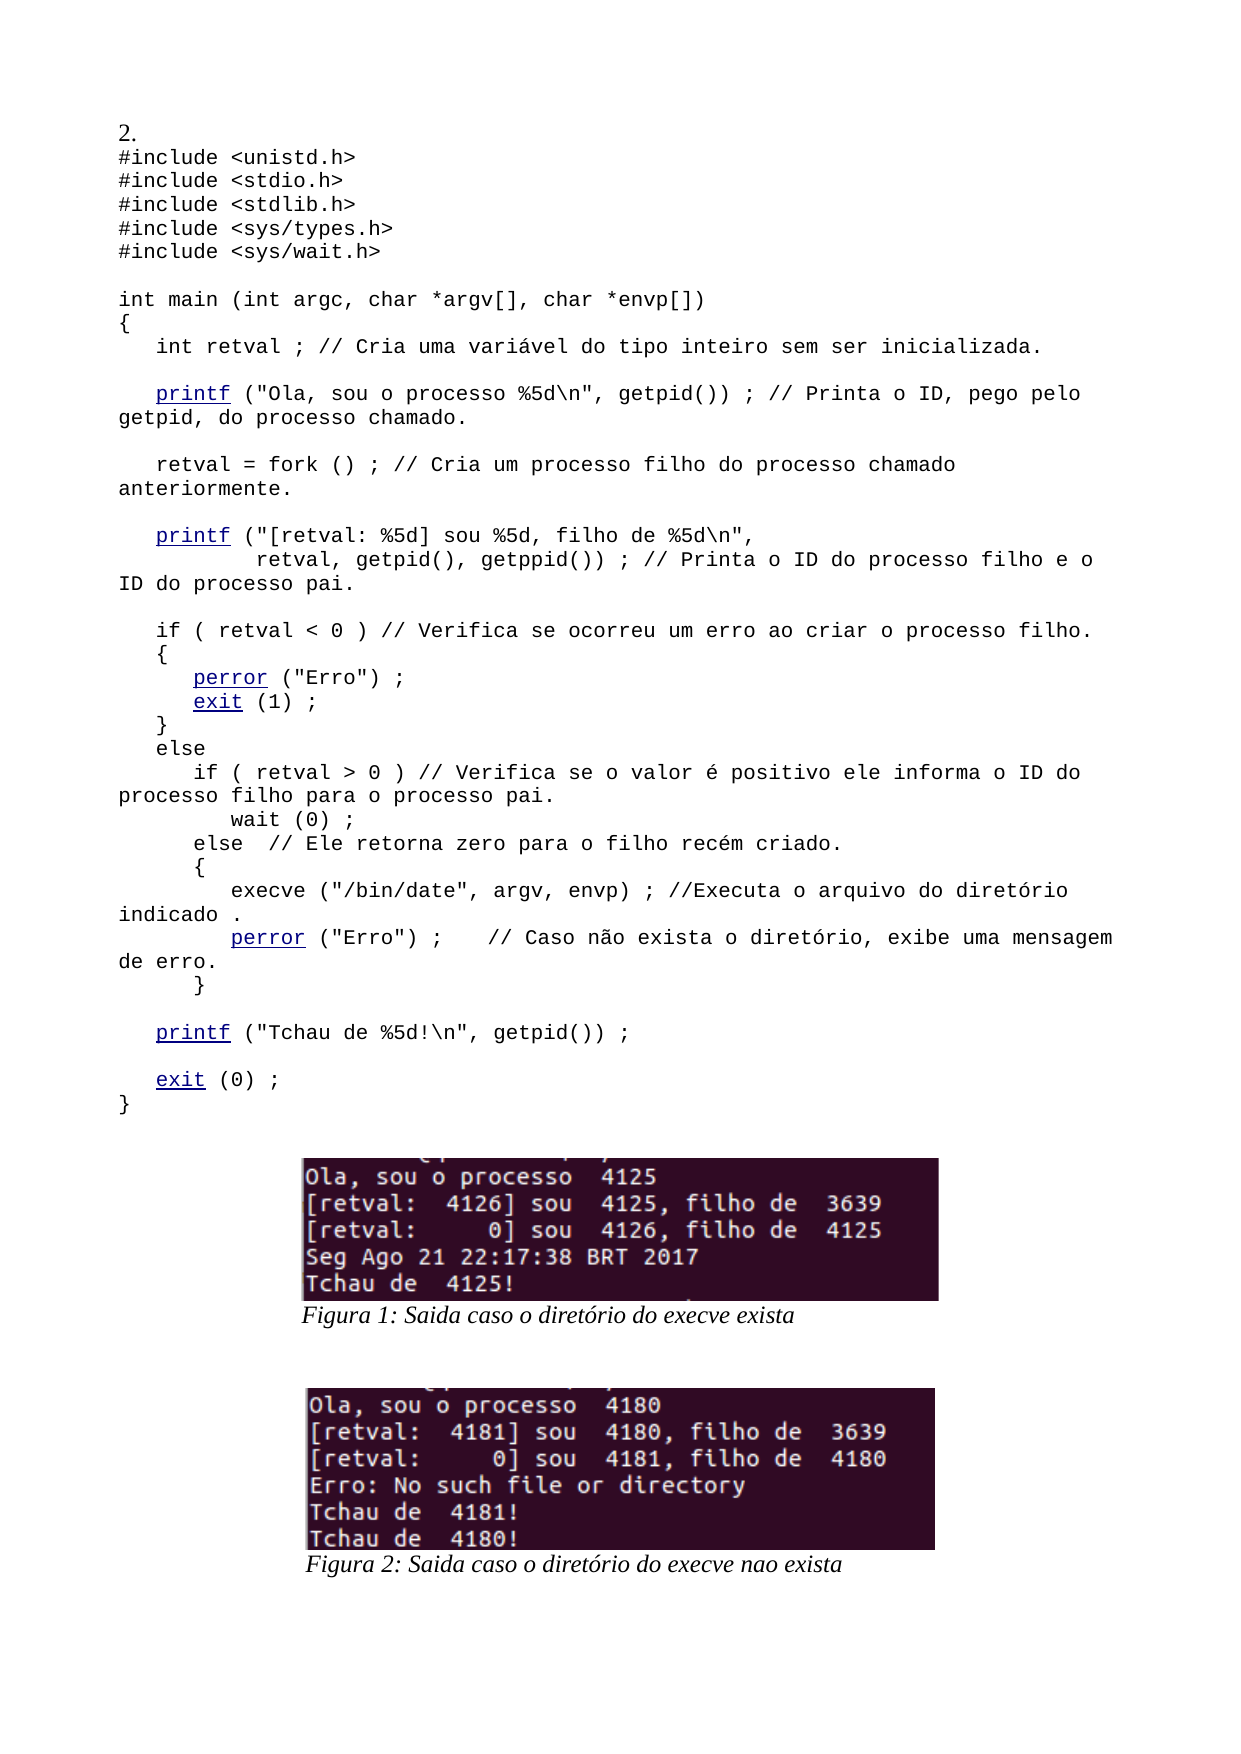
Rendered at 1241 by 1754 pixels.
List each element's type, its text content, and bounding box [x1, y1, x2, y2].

text #include <sys/wait.h> [118, 241, 1122, 265]
text perror ("Erro") ; [118, 667, 1122, 691]
text int main (int argc, char *argv[], char *envp[]) [118, 289, 1122, 312]
text { [118, 312, 1122, 336]
text } [118, 974, 1122, 998]
text wait (0) ; [118, 809, 1122, 833]
text retval, getpid(), getppid()) ; // Printa o ID do processo filho e o ID do processo pai. [118, 549, 1122, 596]
text #include <sys/types.h> [118, 218, 1122, 241]
text #include <stdlib.h> [118, 194, 1122, 218]
text retval = fork () ; // Cria um processo filho do processo chamado anteriormente. [118, 454, 1122, 502]
text if ( retval < 0 ) // Verifica se ocorreu um erro ao criar o processo filho. [118, 620, 1122, 643]
text else [118, 738, 1122, 762]
text { [118, 856, 1122, 880]
text exit (0) ; [118, 1069, 1122, 1093]
text printf ("Tchau de %5d!\n", getpid()) ; [118, 1022, 1122, 1045]
text Figura 2: Saida caso o diretório do execve nao exista [305, 1550, 935, 1578]
text int retval ; // Cria uma variável do tipo inteiro sem ser inicializada. [118, 336, 1122, 360]
text } [118, 714, 1122, 738]
text } [118, 1093, 1122, 1116]
text else // Ele retorna zero para o filho recém criado. [118, 833, 1122, 856]
text printf ("Ola, sou o processo %5d\n", getpid()) ; // Printa o ID, pego pelo getpid, do processo chamado. [118, 383, 1122, 431]
text execve ("/bin/date", argv, envp) ; //Executa o arquivo do diretório indicado . [118, 880, 1122, 927]
text if ( retval > 0 ) // Verifica se o valor é positivo ele informa o ID do processo filho para o processo pai. [118, 762, 1122, 809]
text { [118, 643, 1122, 667]
text printf ("[retval: %5d] sou %5d, filho de %5d\n", [118, 525, 1122, 549]
picture [305, 1388, 935, 1550]
text #include <stdio.h> [118, 171, 1122, 194]
text exit (1) ; [118, 691, 1122, 714]
text #include <unistd.h> [118, 147, 1122, 171]
text Figura 1: Saida caso o diretório do execve exista [301, 1301, 939, 1329]
text perror ("Erro") ; // Caso não exista o diretório, exibe uma mensagem de erro. [118, 927, 1122, 974]
picture [301, 1158, 939, 1301]
text 2. [118, 118, 1122, 147]
